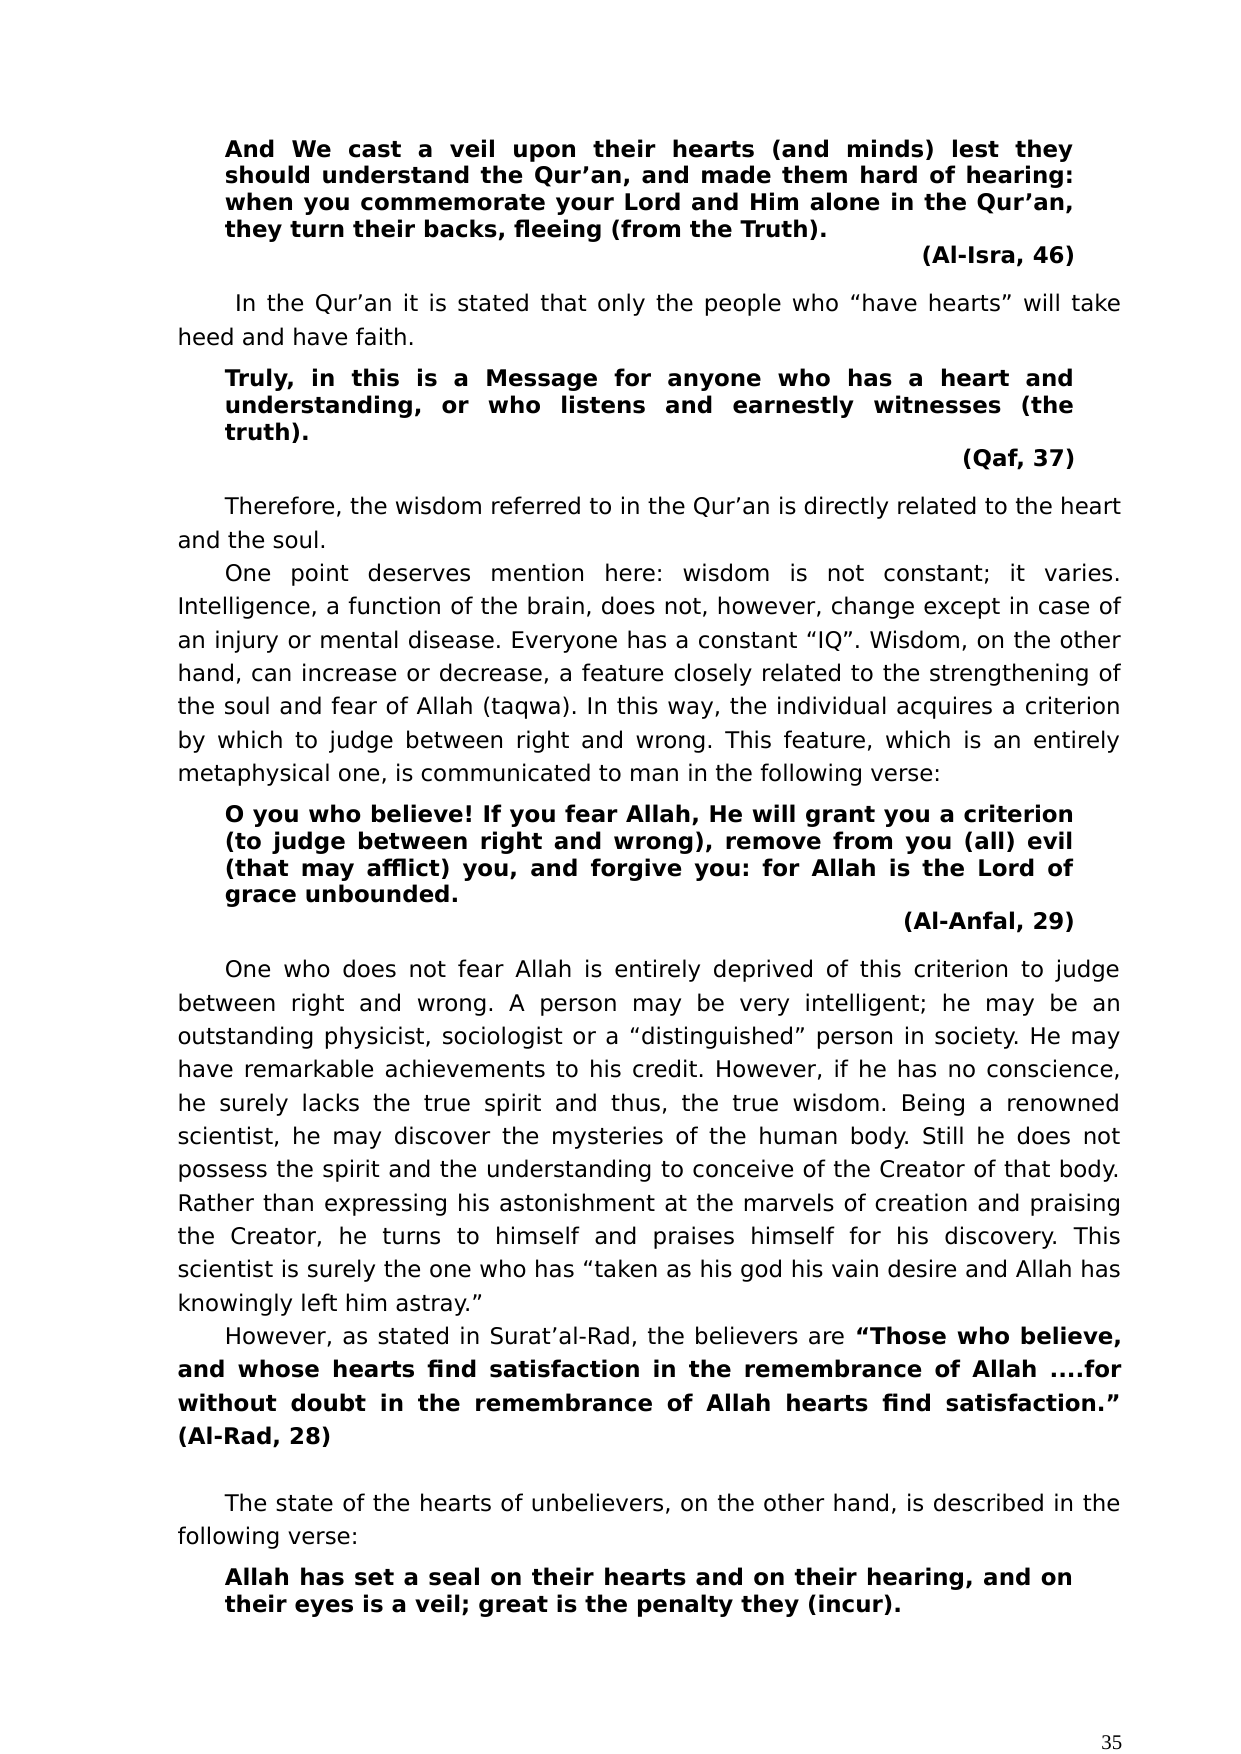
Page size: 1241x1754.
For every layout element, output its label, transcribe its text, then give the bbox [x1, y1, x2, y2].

text (Al-Isra, 46) [224, 242, 1075, 269]
text Allah has set a seal on their hearts and on their hearing, and on their eyes is a veil; great is the penalty they (incur). [224, 1564, 1075, 1618]
text Truly, in this is a Message for anyone who has a heart and understanding, or who listens and earnestly witnesses (the truth). [224, 365, 1075, 445]
text One point deserves mention here: wisdom is not constant; it varies. Intelligence, a function of the brain, does not, however, change except in case of an injury or mental disease. Everyone has a constant “IQ”. Wisdom, on the other hand, can increase or decrease, a feature closely related to the strengthening of the soul and fear of Allah (taqwa). In this way, the individual acquires a criterion by which to judge between right and wrong. This feature, which is an entirely metaphysical one, is communicated to man in the following verse: [177, 553, 1122, 787]
text The state of the hearts of unbelievers, on the other hand, is described in the following verse: [177, 1483, 1122, 1550]
text (Qaf, 37) [224, 445, 1075, 472]
text And We cast a veil upon their hearts (and minds) lest they should understand the Qur’an, and made them hard of hearing: when you commemorate your Lord and Him alone in the Qur’an, they turn their backs, fleeing (from the Truth). [224, 136, 1075, 242]
text Therefore, the wisdom referred to in the Qur’an is directly related to the heart and the soul. [177, 487, 1122, 553]
text (Al-Anfal, 29) [224, 908, 1075, 935]
text O you who believe! If you fear Allah, He will grant you a criterion (to judge between right and wrong), remove from you (all) evil (that may afflict) you, and forgive you: for Allah is the Lord of grace unbounded. [224, 802, 1075, 908]
text However, as stated in Surat’al-Rad, the believers are “Those who believe, and whose hearts find satisfaction in the remembrance of Allah ....for without doubt in the remembrance of Allah hearts find satisfaction.” (Al-Rad, 28) [177, 1316, 1122, 1450]
text One who does not fear Allah is entirely deprived of this criterion to judge between right and wrong. A person may be very intelligent; he may be an outstanding physicist, sociologist or a “distinguished” person in society. He may have remarkable achievements to his credit. However, if he has no conscience, he surely lacks the true spirit and thus, the true wisdom. Being a renowned scientist, he may discover the mysteries of the human body. Still he does not possess the spirit and the understanding to conceive of the Creator of that body. Rather than expressing his astonishment at the marvels of creation and praising the Creator, he turns to himself and praises himself for his discovery. This scientist is surely the one who has “taken as his god his vain desire and Allah has knowingly left him astray.” [177, 950, 1122, 1316]
text In the Qur’an it is stated that only the people who “have hearts” will take heed and have faith. [177, 284, 1122, 351]
